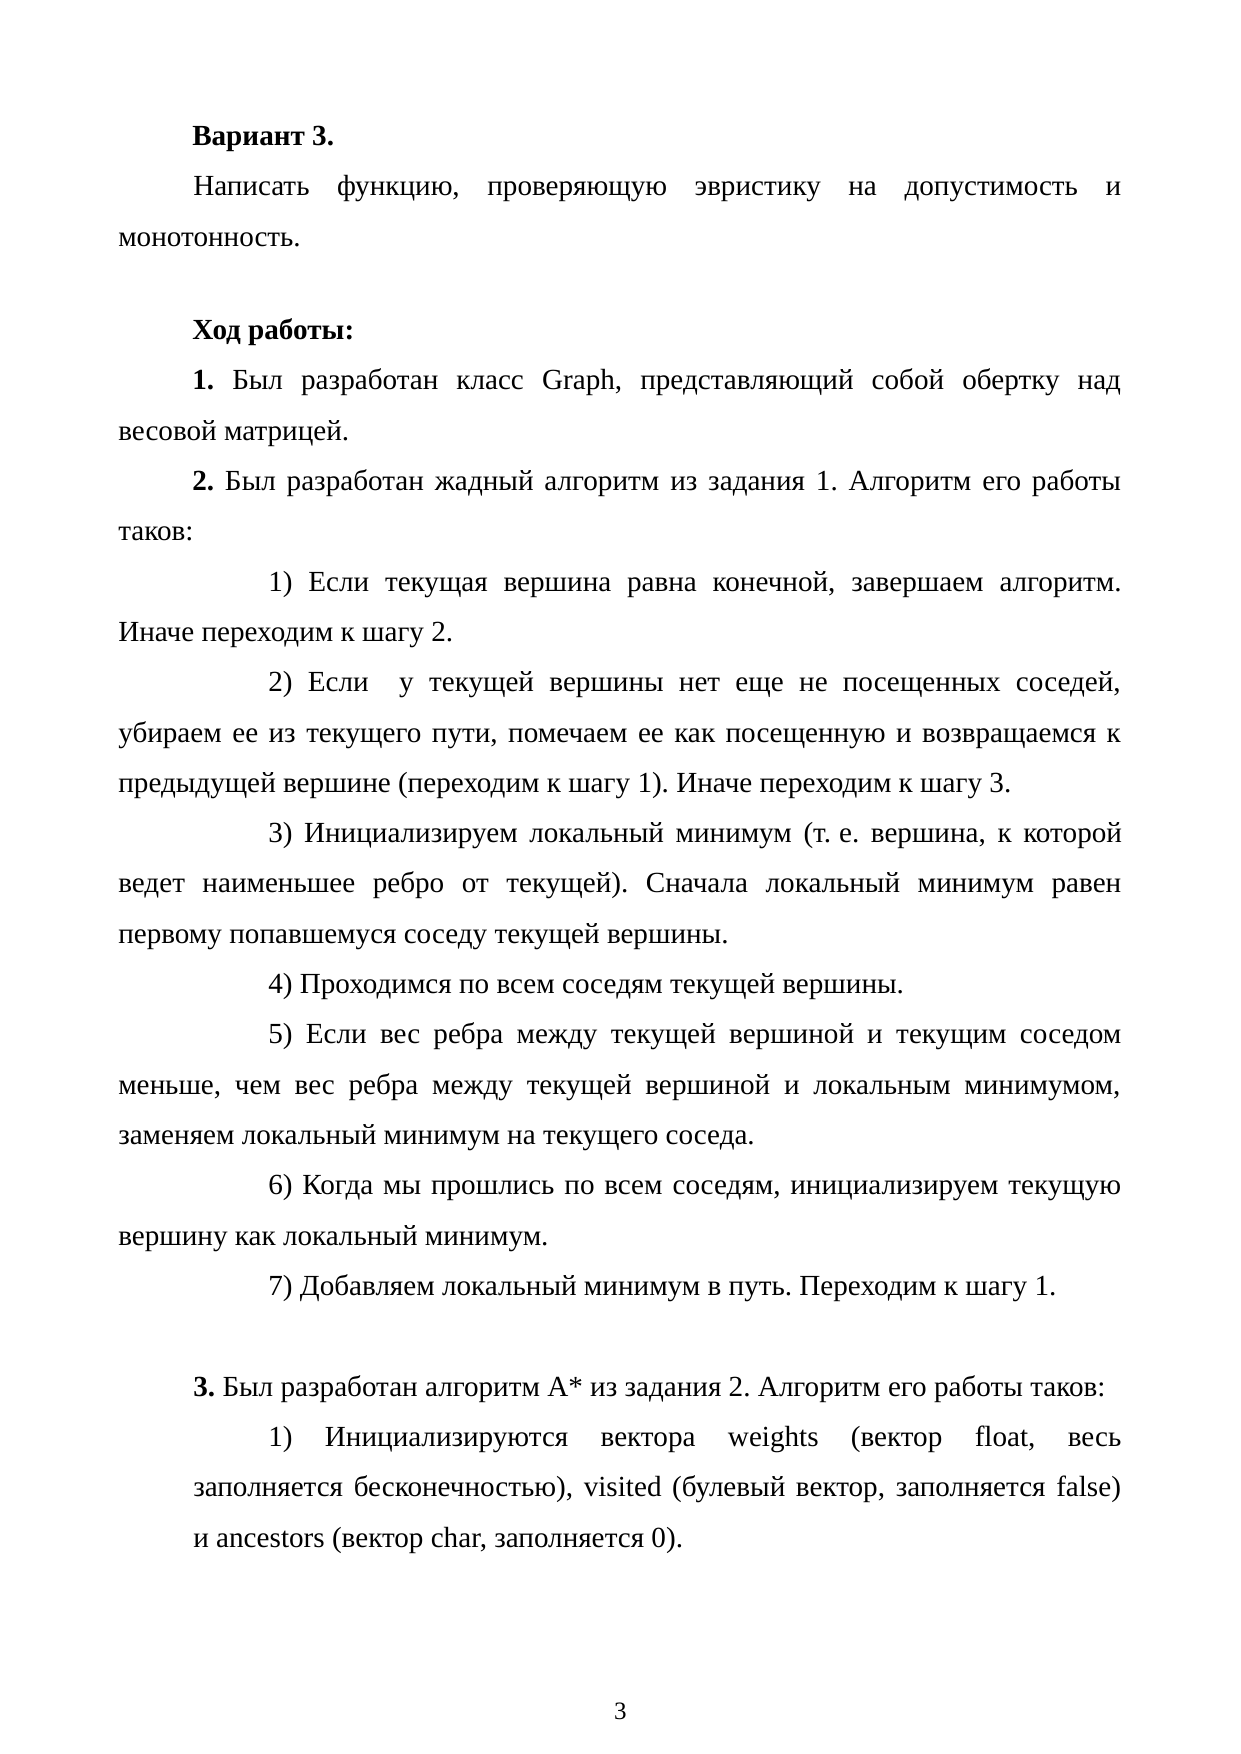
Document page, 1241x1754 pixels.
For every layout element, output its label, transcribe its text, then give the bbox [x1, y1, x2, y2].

text Ход работы: [118, 312, 1122, 346]
text 1. Был разработан класс Graph, представляющий собой обертку над весовой матрицей. [118, 362, 1122, 446]
text 2. Был разработан жадный алгоритм из задания 1. Алгоритм его работы таков: [118, 463, 1122, 547]
text 1) Инициализируются вектора weights (вектор float, весь заполняется бесконечностью), visited (булевый вектор, заполняется false) и ancestors (вектор char, заполняется 0). [193, 1419, 1122, 1553]
text 3) Инициализируем локальный минимум (т. е. вершина, к которой ведет наименьшее ребро от текущей). Сначала локальный минимум равен первому попавшемуся соседу текущей вершины. [118, 815, 1122, 949]
text 3. Был разработан алгоритм А* из задания 2. Алгоритм его работы таков: [193, 1369, 1122, 1402]
text 1) Если текущая вершина равна конечной, завершаем алгоритм. Иначе переходим к шагу 2. [118, 564, 1122, 648]
text 2) Если у текущей вершины нет еще не посещенных соседей, убираем ее из текущего пути, помечаем ее как посещенную и возвращаемся к предыдущей вершине (переходим к шагу 1). Иначе переходим к шагу 3. [118, 664, 1122, 798]
text Написать функцию, проверяющую эвристику на допустимость и монотонность. [118, 168, 1122, 252]
text Вариант 3. [118, 118, 1122, 152]
text 4) Проходимся по всем соседям текущей вершины. [118, 966, 1122, 1000]
text 5) Если вес ребра между текущей вершиной и текущим соседом меньше, чем вес ребра между текущей вершиной и локальным минимумом, заменяем локальный минимум на текущего соседа. [118, 1017, 1122, 1151]
text 7) Добавляем локальный минимум в путь. Переходим к шагу 1. [118, 1268, 1122, 1302]
text 6) Когда мы прошлись по всем соседям, инициализируем текущую вершину как локальный минимум. [118, 1167, 1122, 1251]
